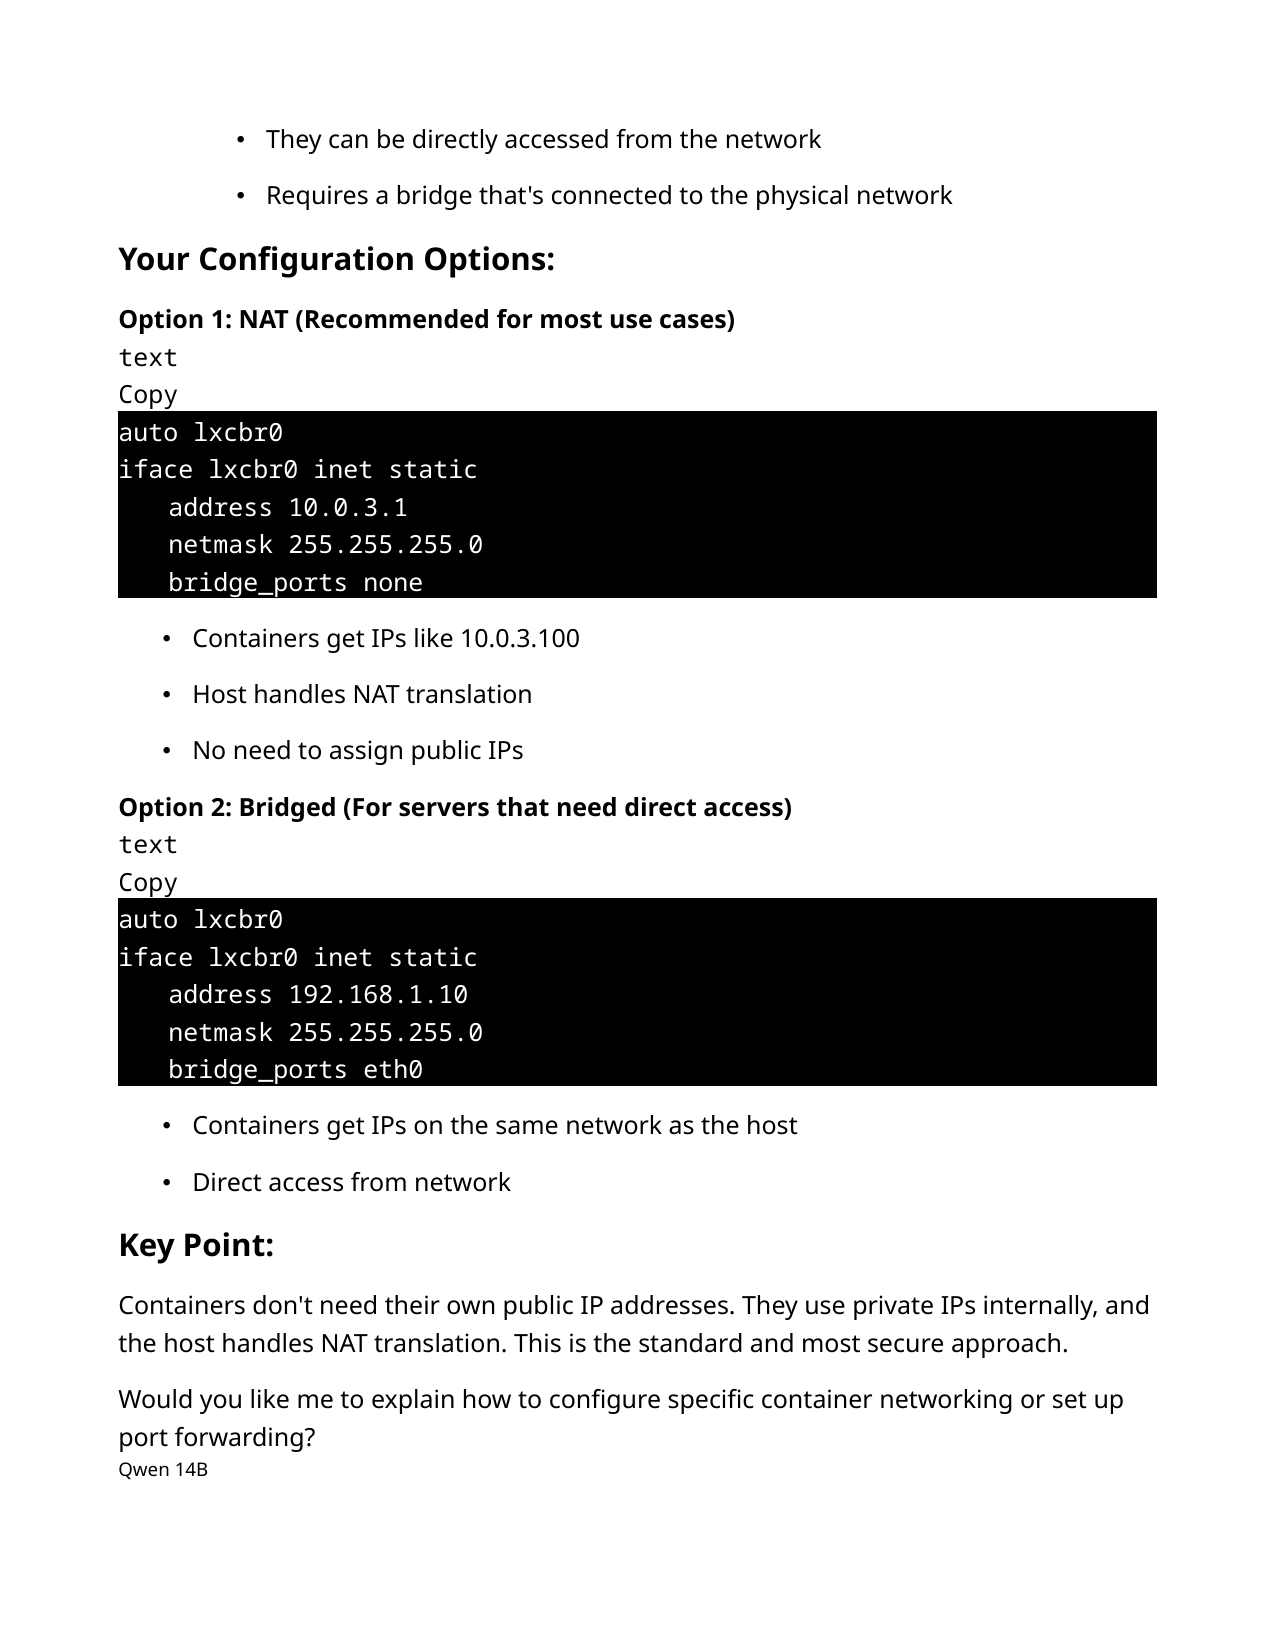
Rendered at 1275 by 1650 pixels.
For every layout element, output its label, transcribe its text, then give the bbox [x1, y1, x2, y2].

subtitle Key Point: [118, 1223, 1157, 1266]
text auto lxcbr0 [118, 411, 1157, 448]
text netmask 255.255.255.0 [118, 1011, 1157, 1048]
list Containers get IPs on the same network as the host [162, 1104, 1157, 1142]
text address 192.168.1.10 [118, 973, 1157, 1011]
text Option 1: NAT (Recommended for most use cases) [118, 298, 1157, 336]
text Option 2: Bridged (For servers that need direct access) [118, 786, 1157, 823]
list They can be directly accessed from the network [236, 118, 1157, 156]
text Would you like me to explain how to configure specific container networking or set up port forwarding? [118, 1378, 1157, 1453]
text Copy [118, 861, 1157, 898]
text text [118, 336, 1157, 373]
list Requires a bridge that's connected to the physical network [236, 174, 1157, 212]
list Host handles NAT translation [162, 673, 1157, 711]
text iface lxcbr0 inet static [118, 448, 1157, 486]
subtitle Your Configuration Options: [118, 237, 1157, 279]
text Copy [118, 373, 1157, 411]
text bridge_ports none [118, 561, 1157, 598]
text text [118, 823, 1157, 861]
text Containers don't need their own public IP addresses. They use private IPs internally, and the host handles NAT translation. This is the standard and most secure approach. [118, 1284, 1157, 1359]
text auto lxcbr0 [118, 898, 1157, 936]
list Direct access from network [162, 1161, 1157, 1198]
text address 10.0.3.1 [118, 486, 1157, 523]
text netmask 255.255.255.0 [118, 523, 1157, 561]
text Qwen 14B [118, 1453, 1157, 1481]
list Containers get IPs like 10.0.3.100 [162, 617, 1157, 654]
list No need to assign public IPs [162, 729, 1157, 767]
text iface lxcbr0 inet static [118, 936, 1157, 973]
text bridge_ports eth0 [118, 1048, 1157, 1086]
